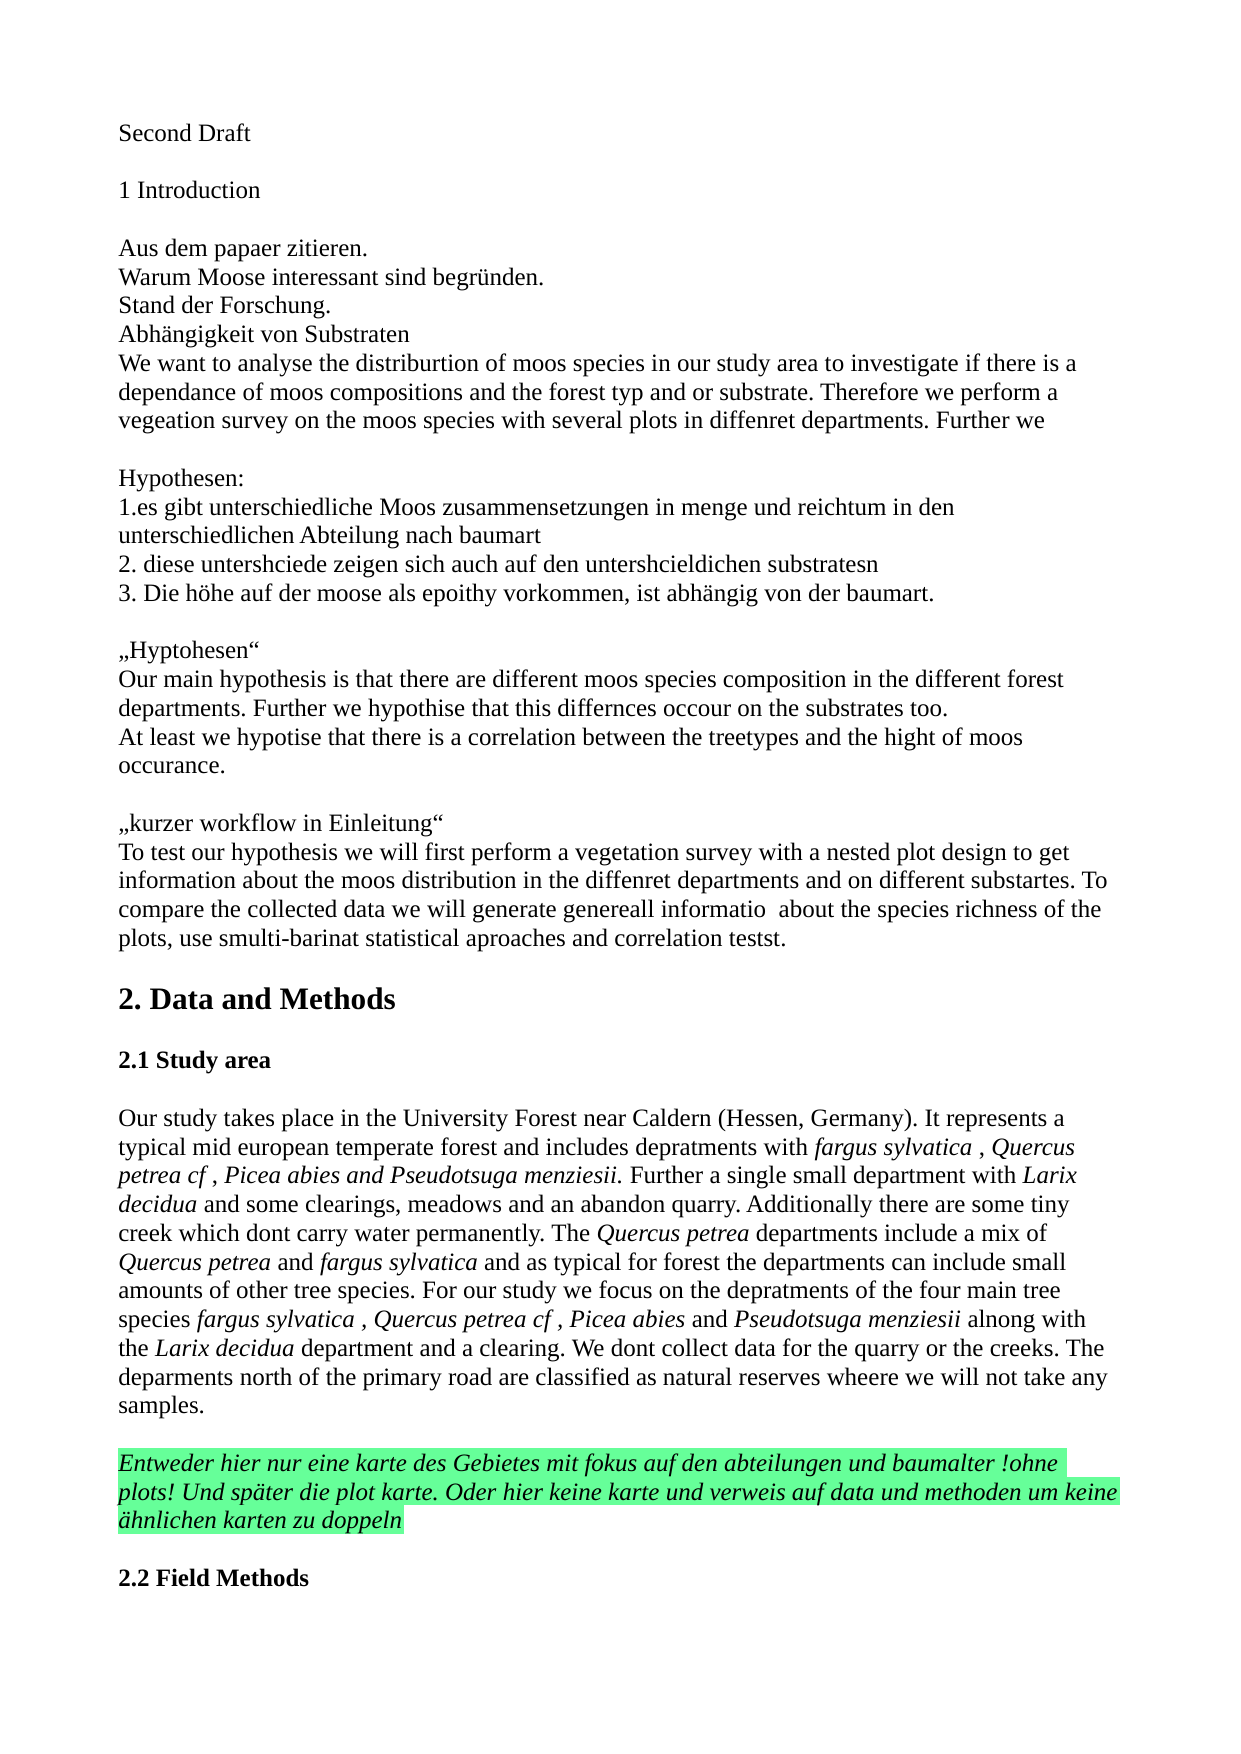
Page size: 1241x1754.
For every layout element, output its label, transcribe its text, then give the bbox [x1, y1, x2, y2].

text 2. diese untershciede zeigen sich auch auf den untershcieldichen substratesn [118, 549, 1122, 578]
text 2. Data and Methods [118, 981, 1122, 1017]
text 3. Die höhe auf der moose als epoithy vorkommen, ist abhängig von der baumart. [118, 578, 1122, 607]
text 2.1 Study area [118, 1045, 1122, 1074]
text Our main hypothesis is that there are different moos species composition in the different forest departments. Further we hypothise that this differnces occour on the substrates too. [118, 664, 1122, 722]
text Entweder hier nur eine karte des Gebietes mit fokus auf den abteilungen und baumalter !ohne plots! Und später die plot karte. Oder hier keine karte und verweis auf data und methoden um keine ähnlichen karten zu doppeln [118, 1448, 1122, 1534]
text 1.es gibt unterschiedliche Moos zusammensetzungen in menge und reichtum in den unterschiedlichen Abteilung nach baumart [118, 492, 1122, 549]
text Warum Moose interessant sind begründen. [118, 262, 1122, 291]
text 1 Introduction [118, 176, 1122, 204]
text Second Draft [118, 118, 1122, 147]
text „Hyptohesen“ [118, 636, 1122, 664]
text Hypothesen: [118, 463, 1122, 492]
text To test our hypothesis we will first perform a vegetation survey with a nested plot design to get information about the moos distribution in the diffenret departments and on different substartes. To compare the collected data we will generate genereall informatio about the species richness of the plots, use smulti-barinat statistical aproaches and correlation testst. [118, 837, 1122, 952]
text Aus dem papaer zitieren. [118, 233, 1122, 262]
text „kurzer workflow in Einleitung“ [118, 808, 1122, 837]
text Our study takes place in the University Forest near Caldern (Hessen, Germany). It represents a typical mid european temperate forest and includes depratments with fargus sylvatica , Quercus petrea cf , Picea abies and Pseudotsuga menziesii. Further a single small department with Larix decidua and some clearings, meadows and an abandon quarry. Additionally there are some tiny creek which dont carry water permanently. The Quercus petrea departments include a mix of Quercus petrea and fargus sylvatica and as typical for forest the departments can include small amounts of other tree species. For our study we focus on the depratments of the four main tree species fargus sylvatica , Quercus petrea cf , Picea abies and Pseudotsuga menziesii alnong with the Larix decidua department and a clearing. We dont collect data for the quarry or the creeks. The deparments north of the primary road are classified as natural reserves wheere we will not take any samples. [118, 1103, 1122, 1419]
text We want to analyse the distriburtion of moos species in our study area to investigate if there is a dependance of moos compositions and the forest typ and or substrate. Therefore we perform a vegeation survey on the moos species with several plots in diffenret departments. Further we [118, 348, 1122, 434]
text 2.2 Field Methods [118, 1563, 1122, 1592]
text Stand der Forschung. [118, 291, 1122, 319]
text Abhängigkeit von Substraten [118, 319, 1122, 348]
text At least we hypotise that there is a correlation between the treetypes and the hight of moos occurance. [118, 722, 1122, 779]
